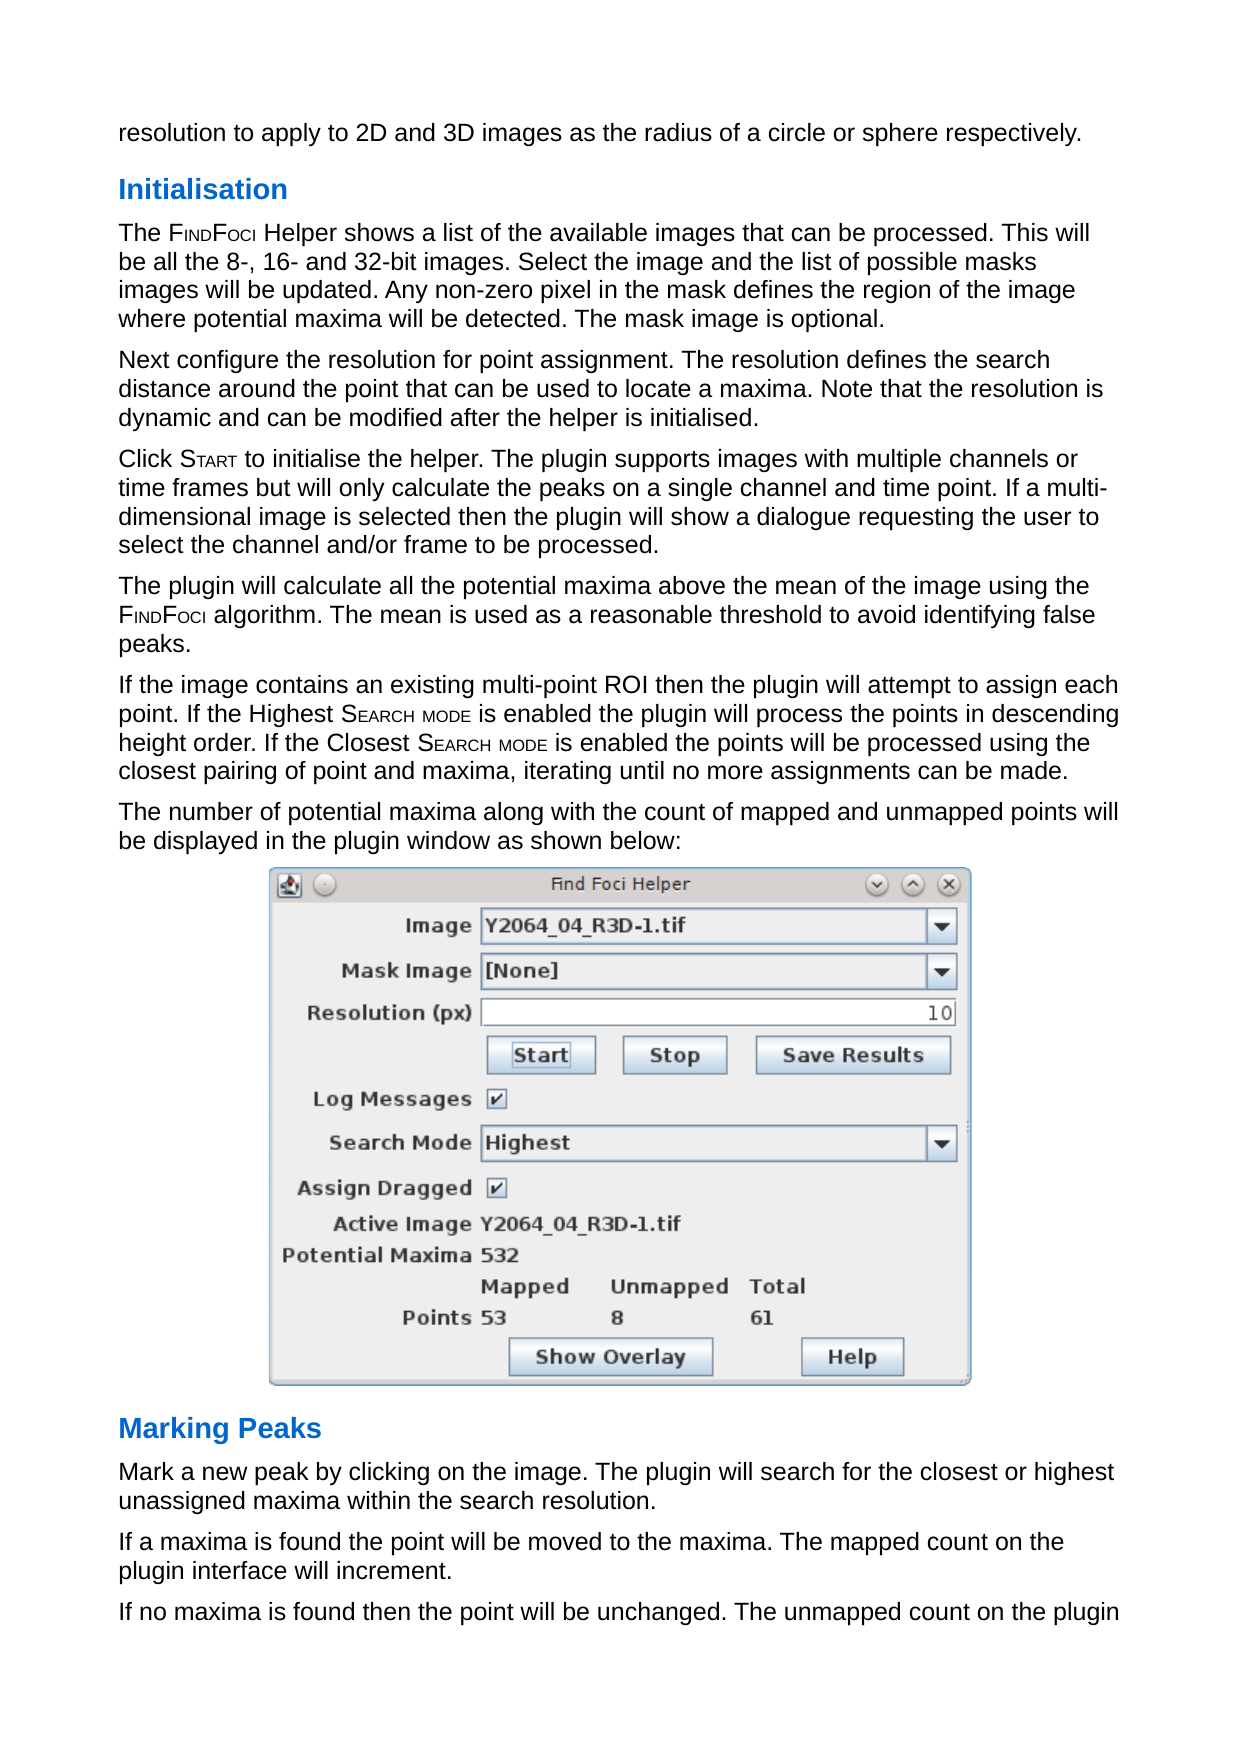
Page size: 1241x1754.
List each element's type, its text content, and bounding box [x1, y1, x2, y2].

subtitle Marking Peaks [118, 1411, 1122, 1444]
text Mark a new peak by clicking on the image. The plugin will search for the closest or highest unassigned maxima within the search resolution. [118, 1457, 1122, 1514]
text The number of potential maxima along with the count of mapped and unmapped points will be displayed in the plugin window as shown below: [118, 797, 1122, 855]
text If the image contains an existing multi-point ROI then the plugin will attempt to assign each point. If the Highest Search mode is enabled the plugin will process the points in descending height order. If the Closest Search mode is enabled the points will be processed using the closest pairing of point and maxima, iterating until no more assignments can be made. [118, 670, 1122, 785]
text Click Start to initialise the helper. The plugin supports images with multiple channels or time frames but will only calculate the peaks on a single channel and time point. If a multi-dimensional image is selected then the plugin will show a dialogue requesting the user to select the channel and/or frame to be processed. [118, 444, 1122, 559]
text If a maxima is found the point will be moved to the maxima. The mapped count on the plugin interface will increment. [118, 1527, 1122, 1584]
picture [268, 867, 972, 1386]
subtitle Initialisation [118, 172, 1122, 205]
text resolution to apply to 2D and 3D images as the radius of a circle or sphere respectively. [118, 118, 1122, 147]
text Next configure the resolution for point assignment. The resolution defines the search distance around the point that can be used to locate a maxima. Note that the resolution is dynamic and can be modified after the helper is initialised. [118, 345, 1122, 432]
text If no maxima is found then the point will be unchanged. The unmapped count on the plugin [118, 1597, 1122, 1626]
text The FindFoci Helper shows a list of the available images that can be processed. This will be all the 8-, 16- and 32-bit images. Select the image and the list of possible masks images will be updated. Any non-zero pixel in the mask defines the region of the image where potential maxima will be detected. The mask image is optional. [118, 218, 1122, 333]
text The plugin will calculate all the potential maxima above the mean of the image using the FindFoci algorithm. The mean is used as a reasonable threshold to avoid identifying false peaks. [118, 571, 1122, 658]
